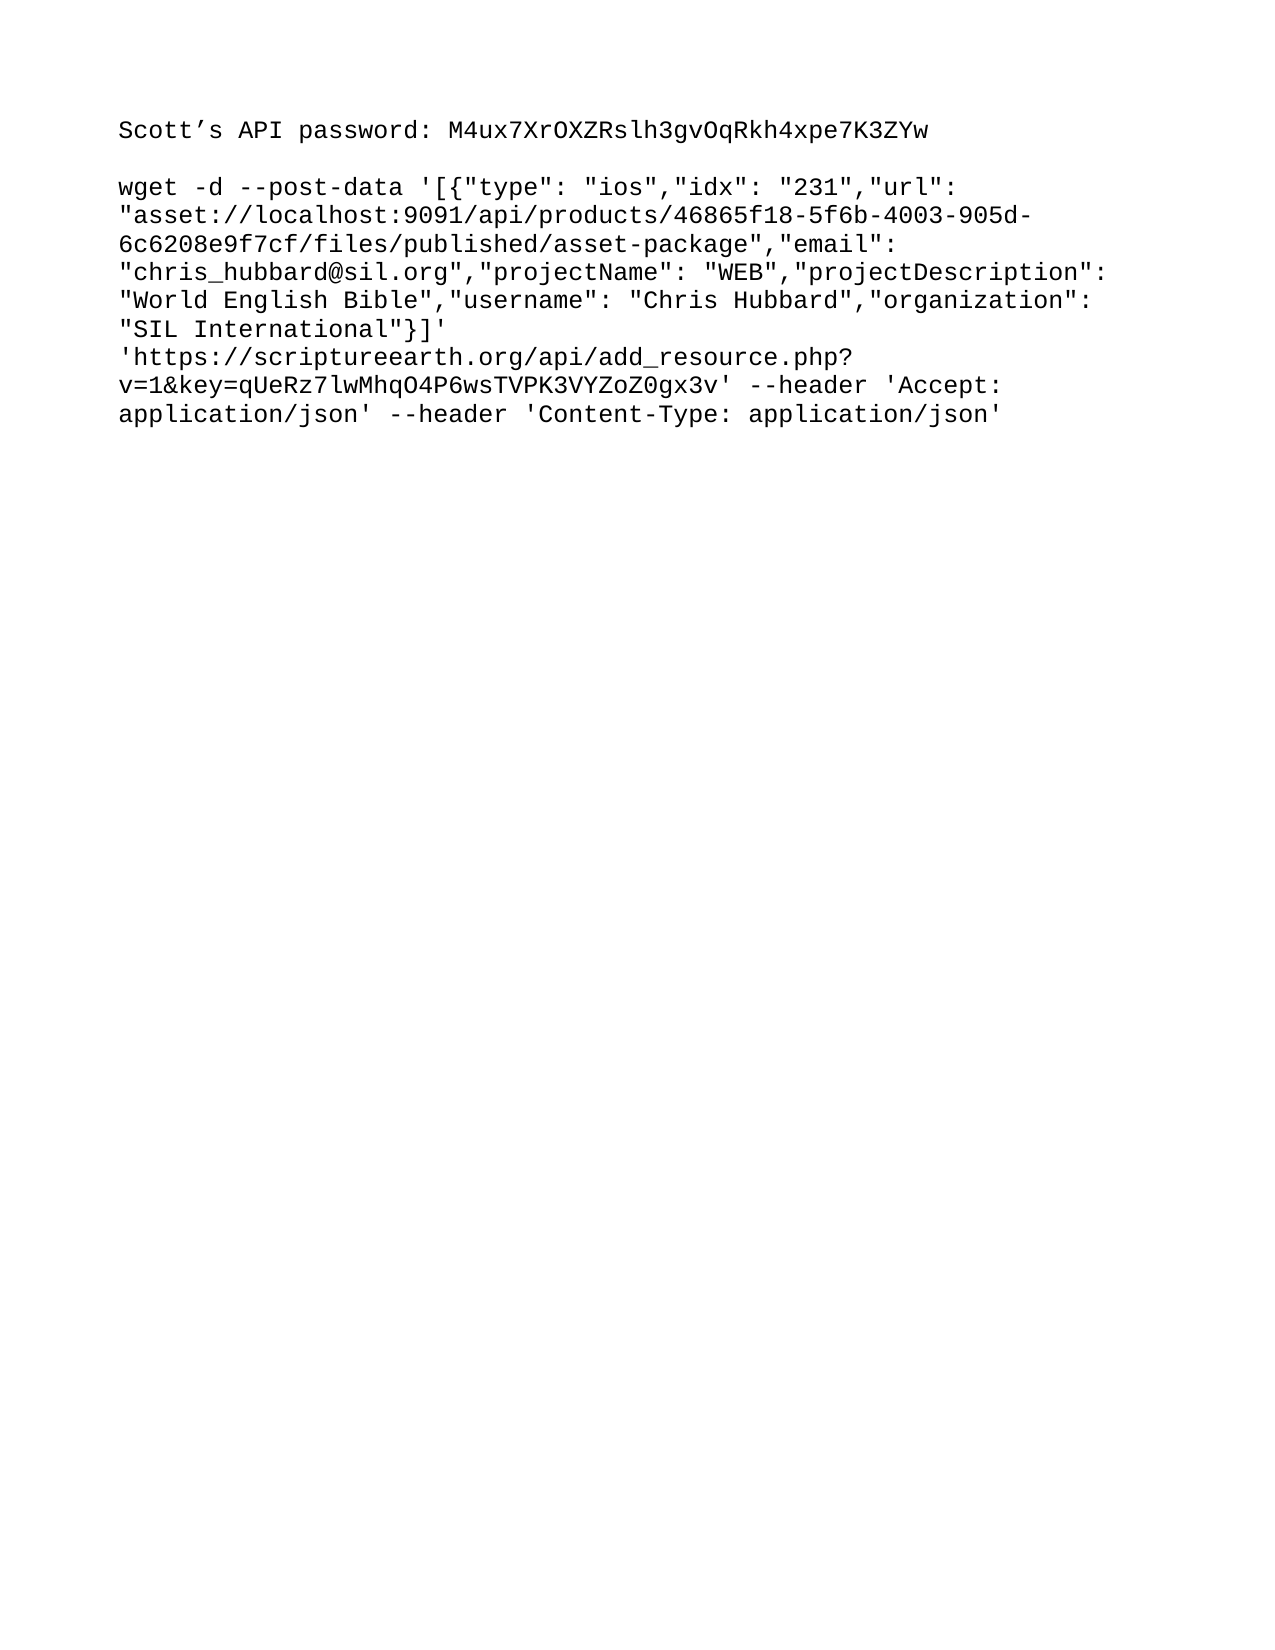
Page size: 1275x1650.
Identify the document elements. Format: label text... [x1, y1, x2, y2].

text wget -d --post-data '[{"type": "ios","idx": "231","url": "asset://localhost:9091/api/products/46865f18-5f6b-4003-905d-6c6208e9f7cf/files/published/asset-package","email": "chris_hubbard@sil.org","projectName": "WEB","projectDescription": "World English Bible","username": "Chris Hubbard","organization": "SIL International"}]' 'https://scriptureearth.org/api/add_resource.php?v=1&key=qUeRz7lwMhqO4P6wsTVPK3VYZoZ0gx3v' --header 'Accept: application/json' --header 'Content-Type: application/json' [118, 175, 1157, 430]
text Scott’s API password: M4ux7XrOXZRslh3gvOqRkh4xpe7K3ZYw [118, 118, 1157, 146]
